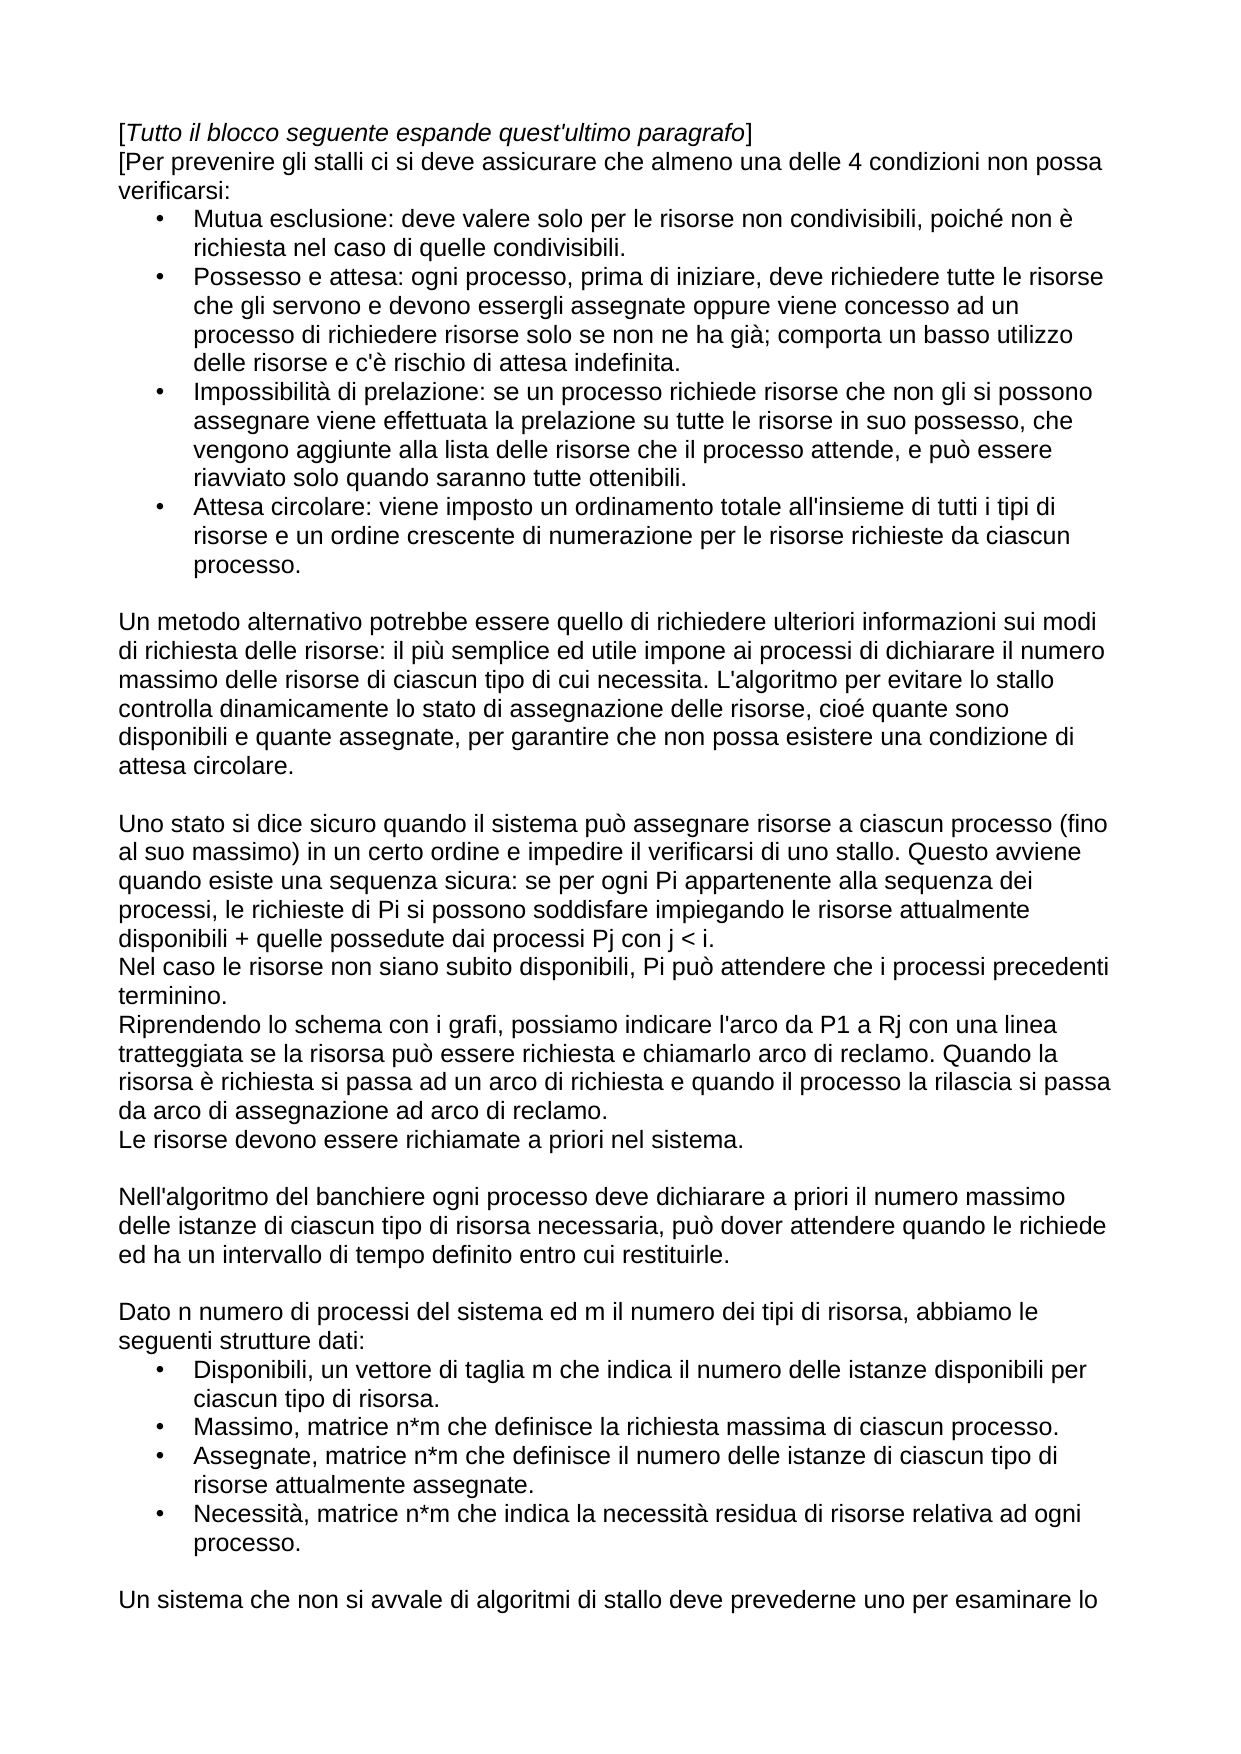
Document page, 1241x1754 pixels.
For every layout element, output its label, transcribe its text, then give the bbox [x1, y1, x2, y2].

text Riprendendo lo schema con i grafi, possiamo indicare l'arco da P1 a Rj con una linea tratteggiata se la risorsa può essere richiesta e chiamarlo arco di reclamo. Quando la risorsa è richiesta si passa ad un arco di richiesta e quando il processo la rilascia si passa da arco di assegnazione ad arco di reclamo. [118, 1010, 1122, 1125]
list Mutua esclusione: deve valere solo per le risorse non condivisibili, poiché non è richiesta nel caso di quelle condivisibili. [156, 204, 1122, 262]
text [Tutto il blocco seguente espande quest'ultimo paragrafo] [118, 118, 1122, 147]
text Le risorse devono essere richiamate a priori nel sistema. [118, 1125, 1122, 1153]
list Massimo, matrice n*m che definisce la richiesta massima di ciascun processo. [156, 1412, 1122, 1441]
text Dato n numero di processi del sistema ed m il numero dei tipi di risorsa, abbiamo le seguenti strutture dati: [118, 1297, 1122, 1355]
text Uno stato si dice sicuro quando il sistema può assegnare risorse a ciascun processo (fino al suo massimo) in un certo ordine e impedire il verificarsi di uno stallo. Questo avviene quando esiste una sequenza sicura: se per ogni Pi appartenente alla sequenza dei processi, le richieste di Pi si possono soddisfare impiegando le risorse attualmente disponibili + quelle possedute dai processi Pj con j < i. [118, 808, 1122, 952]
list Attesa circolare: viene imposto un ordinamento totale all'insieme di tutti i tipi di risorse e un ordine crescente di numerazione per le risorse richieste da ciascun processo. [156, 492, 1122, 578]
text Nel caso le risorse non siano subito disponibili, Pi può attendere che i processi precedenti terminino. [118, 952, 1122, 1010]
text Un metodo alternativo potrebbe essere quello di richiedere ulteriori informazioni sui modi di richiesta delle risorse: il più semplice ed utile impone ai processi di dichiarare il numero massimo delle risorse di ciascun tipo di cui necessita. L'algoritmo per evitare lo stallo controlla dinamicamente lo stato di assegnazione delle risorse, cioé quante sono disponibili e quante assegnate, per garantire che non possa esistere una condizione di attesa circolare. [118, 607, 1122, 780]
list Disponibili, un vettore di taglia m che indica il numero delle istanze disponibili per ciascun tipo di risorsa. [156, 1355, 1122, 1412]
list Impossibilità di prelazione: se un processo richiede risorse che non gli si possono assegnare viene effettuata la prelazione su tutte le risorse in suo possesso, che vengono aggiunte alla lista delle risorse che il processo attende, e può essere riavviato solo quando saranno tutte ottenibili. [156, 377, 1122, 492]
text Un sistema che non si avvale di algoritmi di stallo deve prevederne uno per esaminare lo [118, 1585, 1122, 1614]
text [Per prevenire gli stalli ci si deve assicurare che almeno una delle 4 condizioni non possa verificarsi: [118, 147, 1122, 204]
list Necessità, matrice n*m che indica la necessità residua di risorse relativa ad ogni processo. [156, 1499, 1122, 1556]
list Assegnate, matrice n*m che definisce il numero delle istanze di ciascun tipo di risorse attualmente assegnate. [156, 1441, 1122, 1499]
list Possesso e attesa: ogni processo, prima di iniziare, deve richiedere tutte le risorse che gli servono e devono essergli assegnate oppure viene concesso ad un processo di richiedere risorse solo se non ne ha già; comporta un basso utilizzo delle risorse e c'è rischio di attesa indefinita. [156, 262, 1122, 377]
text Nell'algoritmo del banchiere ogni processo deve dichiarare a priori il numero massimo delle istanze di ciascun tipo di risorsa necessaria, può dover attendere quando le richiede ed ha un intervallo di tempo definito entro cui restituirle. [118, 1182, 1122, 1268]
